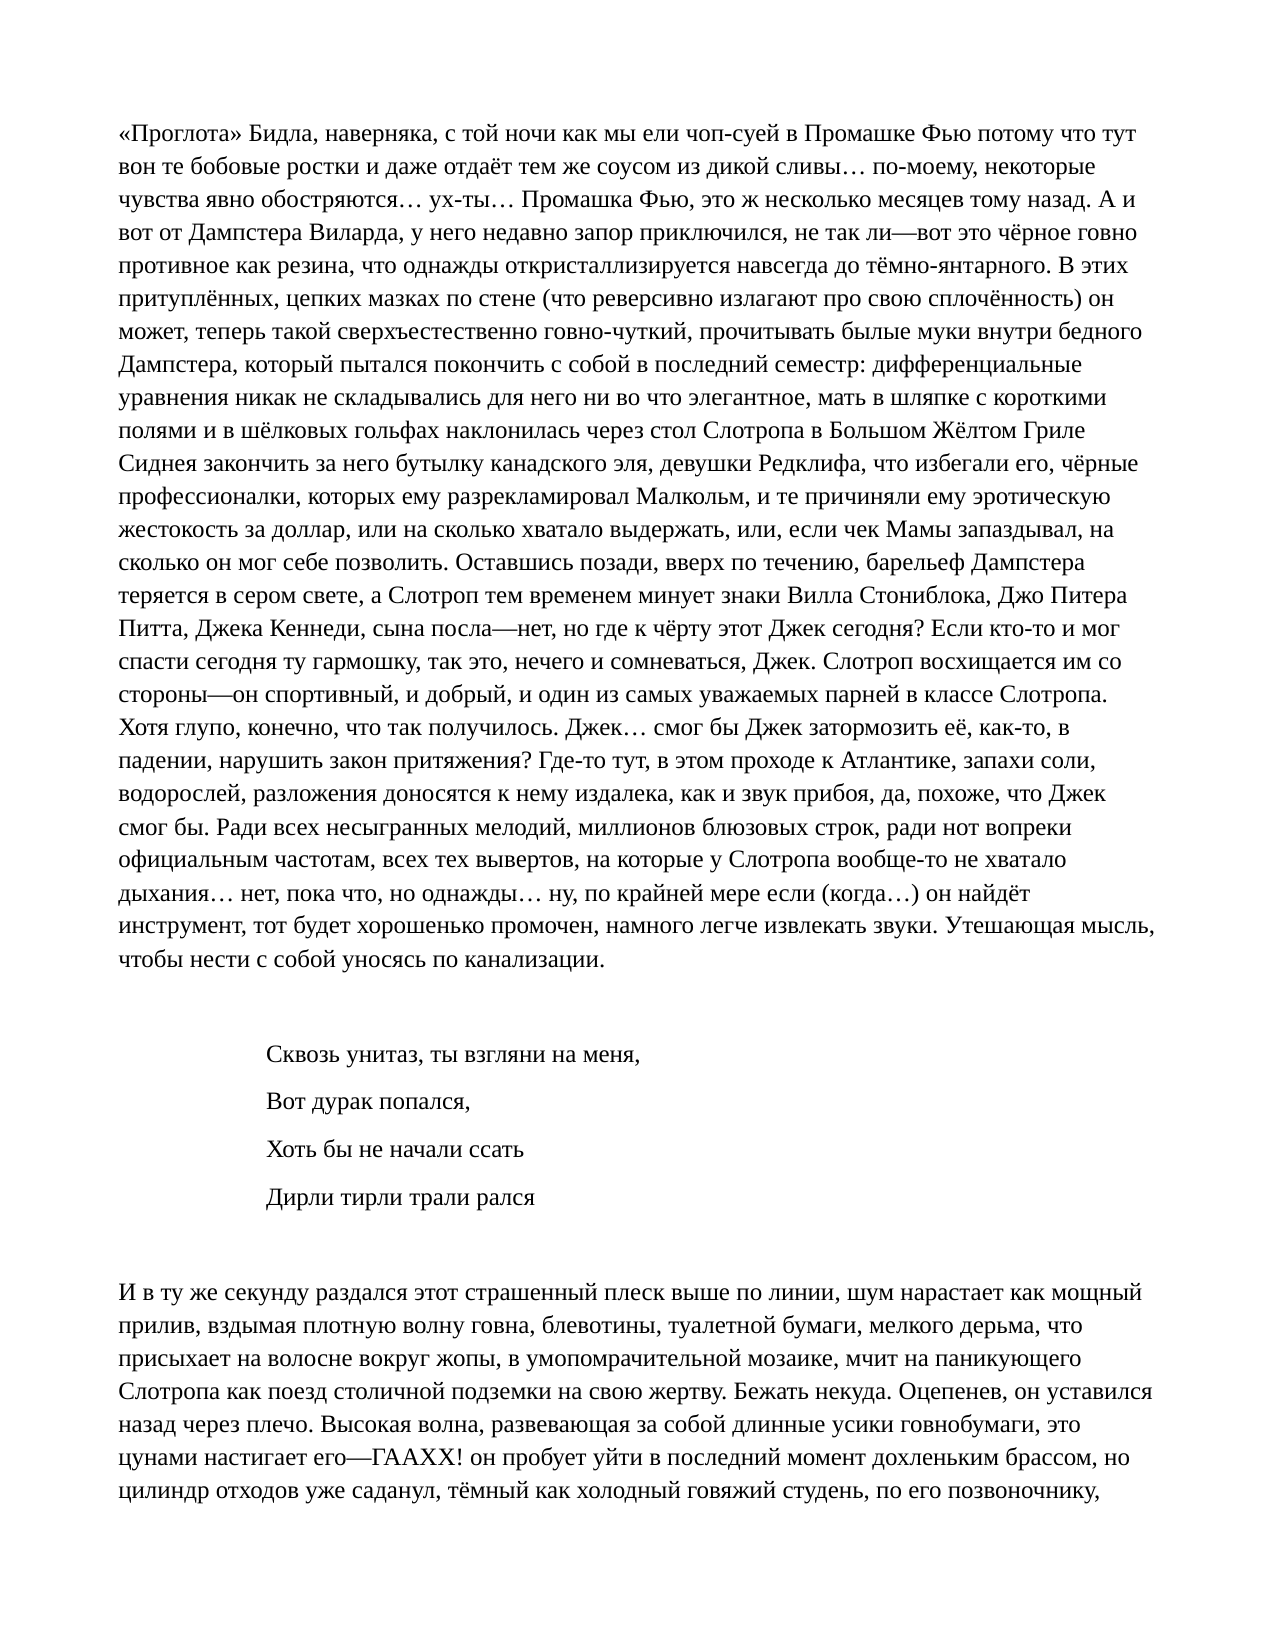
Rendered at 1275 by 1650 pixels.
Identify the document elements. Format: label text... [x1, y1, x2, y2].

text Вот дурак попался, [266, 1086, 1157, 1115]
text Дирли тирли трали рался [266, 1182, 1157, 1210]
text Хоть бы не начали ссать [266, 1134, 1157, 1163]
text «Проглота» Бидла, наверняка, с той ночи как мы ели чоп-суей в Промашке Фью потому что тут вон те бобовые ростки и даже отдаёт тем же соусом из дикой сливы… по-моему, некоторые чувства явно обостряются… ух-ты… Промашка Фью, это ж несколько месяцев тому назад. А и вот от Дампстера Виларда, у него недавно запор приключился, не так ли—вот это чёрное говно противное как резина, что однажды откристаллизируется навсегда до тёмно-янтарного. В этих притуплённых, цепких мазках по стене (что реверсивно излагают про свою сплочённость) он может, теперь такой сверхъестественно говно-чуткий, прочитывать былые муки внутри бедного Дампстера, который пытался покончить с собой в последний семестр: дифференциальные уравнения никак не складывались для него ни во что элегантное, мать в шляпке с короткими полями и в шёлковых гольфах наклонилась через стол Слотропа в Большом Жёлтом Гриле Сиднея закончить за него бутылку канадского эля, девушки Редклифа, что избегали его, чёрные профессионалки, которых ему разрекламировал Малкольм, и те причиняли ему эротическую жестокость за доллар, или на сколько хватало выдержать, или, если чек Мамы запаздывал, на сколько он мог себе позволить. Оставшись позади, вверх по течению, барельеф Дампстера теряется в сером свете, а Слотроп тем временем минует знаки Вилла Стониблока, Джо Питера Питта, Джека Кеннеди, сына посла—нет, но где к чёрту этот Джек сегодня? Если кто-то и мог спасти сегодня ту гармошку, так это, нечего и сомневаться, Джек. Слотроп восхищается им со стороны—он спортивный, и добрый, и один из самых уважаемых парней в классе Слотропа. Хотя глупо, конечно, что так получилось. Джек… смог бы Джек затормозить её, как-то, в падении, нарушить закон притяжения? Где-то тут, в этом проходе к Атлантике, запахи соли, водорослей, разложения доносятся к нему издалека, как и звук прибоя, да, похоже, что Джек смог бы. Ради всех несыгранных мелодий, миллионов блюзовых строк, ради нот вопреки официальным частотам, всех тех вывертов, на которые у Слотропа вообще-то не хватало дыхания… нет, пока что, но однажды… ну, по крайней мере если (когда…) он найдёт инструмент, тот будет хорошенько промочен, намного легче извлекать звуки. Утешающая мысль, чтобы нести с собой уносясь по канализации. [118, 118, 1157, 972]
text Сквозь унитаз, ты взгляни на меня, [266, 1039, 1157, 1068]
text И в ту же секунду раздался этот страшенный плеск выше по линии, шум нарастает как мощный прилив, вздымая плотную волну говна, блевотины, туалетной бумаги, мелкого дерьма, что присыхает на волосне вокруг жопы, в умопомрачительной мозаике, мчит на паникующего Слотропа как поезд столичной подземки на свою жертву. Бежать некуда. Оцепенев, он уставился назад через плечо. Высокая волна, развевающая за собой длинные усики говнобумаги, это цунами настигает его—ГААХХ! он пробует уйти в последний момент дохленьким брассом, но цилиндр отходов уже саданул, тёмный как холодный говяжий студень, по его позвоночнику, [118, 1277, 1157, 1504]
